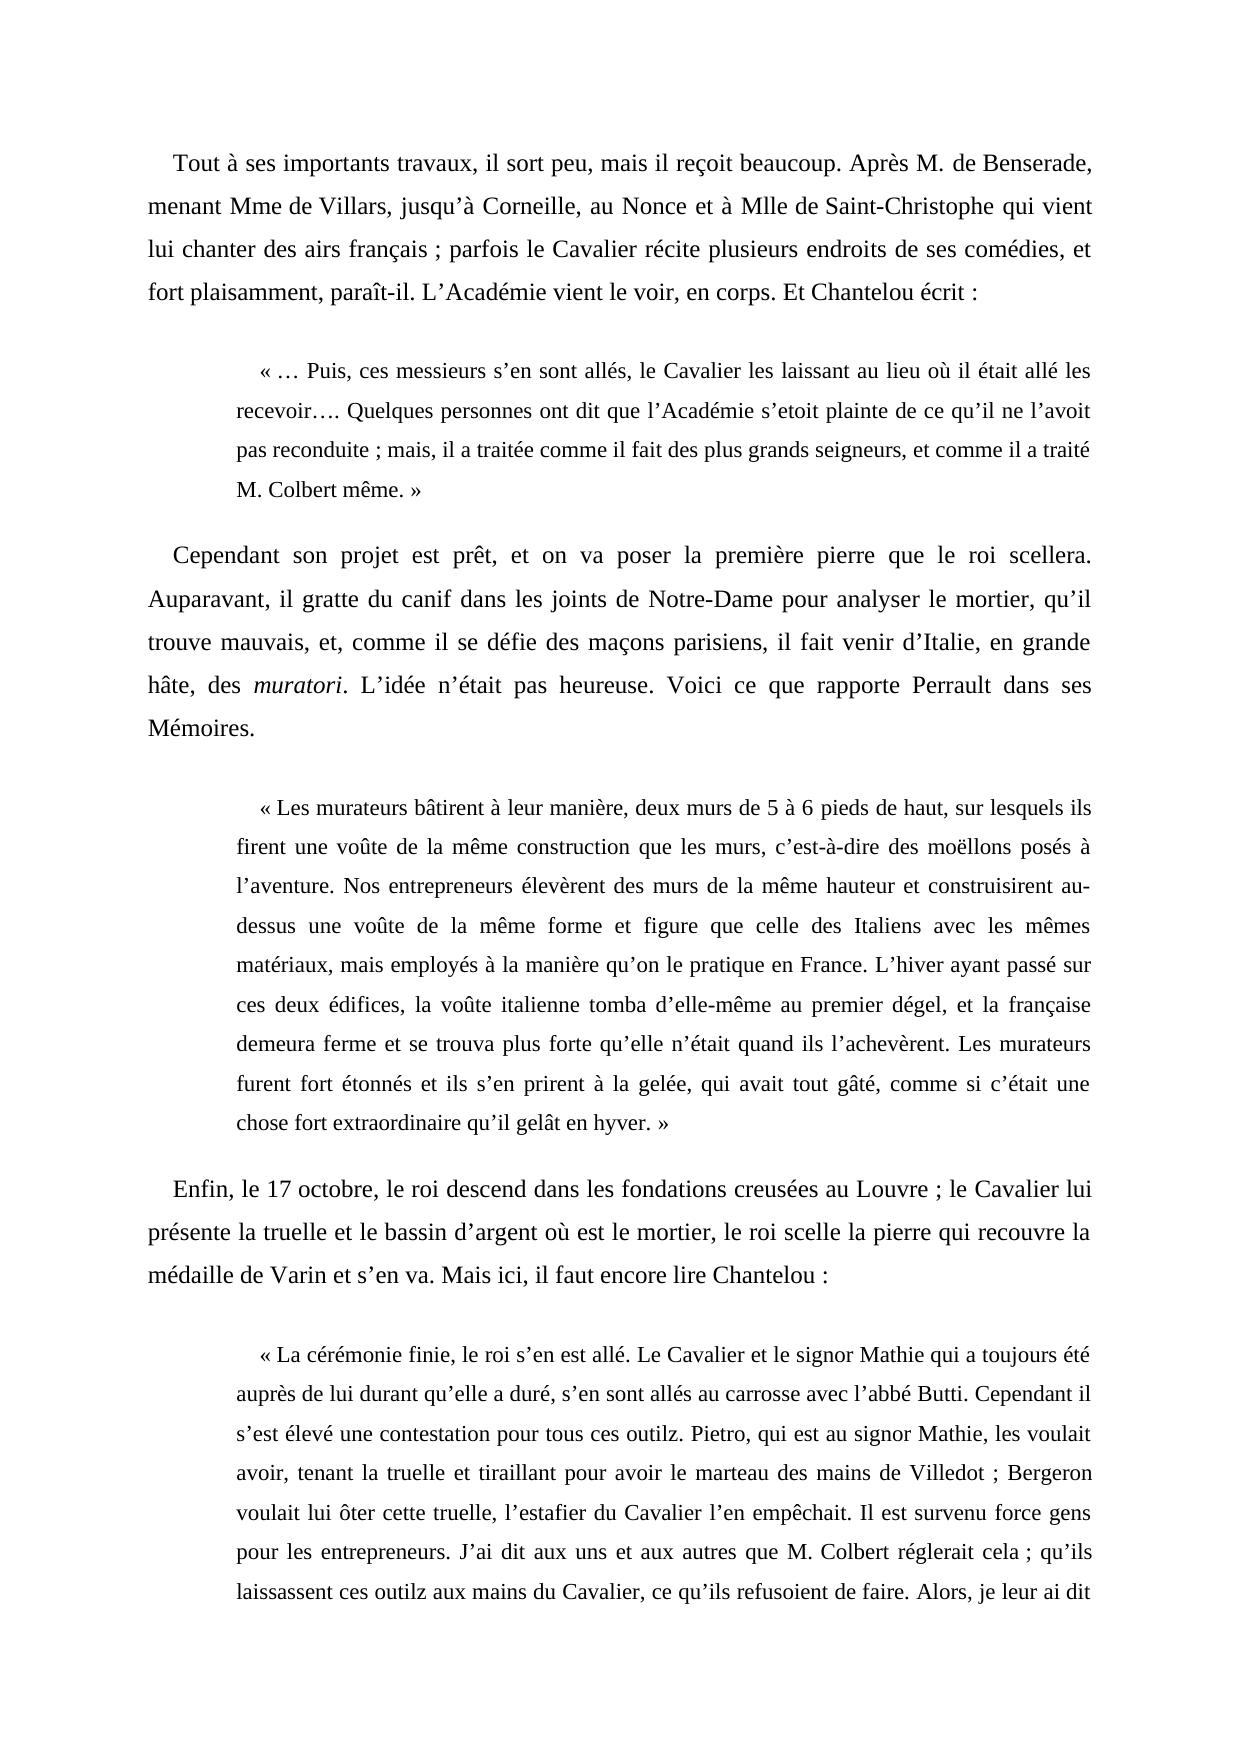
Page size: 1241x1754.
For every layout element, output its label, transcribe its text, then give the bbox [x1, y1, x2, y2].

text « La cérémonie finie, le roi s’en est allé. Le Cavalier et le signor Mathie qui a toujours été auprès de lui durant qu’elle a duré, s’en sont allés au carrosse avec l’abbé Butti. Cependant il s’est élevé une contestation pour tous ces outilz. Pietro, qui est au signor Mathie, les voulait avoir, tenant la truelle et tiraillant pour avoir le marteau des mains de Villedot ; Bergeron voulait lui ôter cette truelle, l’estafier du Cavalier l’en empêchait. Il est survenu force gens pour les entrepreneurs. J’ai dit aux uns et aux autres que M. Colbert réglerait cela ; qu’ils laissassent ces outilz aux mains du Cavalier, ce qu’ils refusoient de faire. Alors, je leur ai dit [236, 1341, 1093, 1604]
text Cependant son projet est prêt, et on va poser la première pierre que le roi scellera. Auparavant, il gratte du canif dans les joints de Notre-Dame pour analyser le mortier, qu’il trouve mauvais, et, comme il se défie des maçons parisiens, il fait venir d’Italie, en grande hâte, des muratori. L’idée n’était pas heureuse. Voici ce que rapporte Perrault dans ses Mémoires. [148, 541, 1093, 742]
text « Les murateurs bâtirent à leur manière, deux murs de 5 à 6 pieds de haut, sur lesquels ils firent une voûte de la même construction que les murs, c’est-à-dire des moëllons posés à l’aventure. Nos entrepreneurs élevèrent des murs de la même hauteur et construisirent au-dessus une voûte de la même forme et figure que celle des Italiens avec les mêmes matériaux, mais employés à la manière qu’on le pratique en France. L’hiver ayant passé sur ces deux édifices, la voûte italienne tomba d’elle-même au premier dégel, et la française demeura ferme et se trouva plus forte qu’elle n’était quand ils l’achevèrent. Les murateurs furent fort étonnés et ils s’en prirent à la gelée, qui avait tout gâté, comme si c’était une chose fort extraordinaire qu’il gelât en hyver. » [236, 794, 1093, 1136]
text Enfin, le 17 octobre, le roi descend dans les fondations creusées au Louvre ; le Cavalier lui présente la truelle et le bassin d’argent où est le mortier, le roi scelle la pierre qui recouvre la médaille de Varin et s’en va. Mais ici, il faut encore lire Chantelou : [148, 1174, 1093, 1289]
text « … Puis, ces messieurs s’en sont allés, le Cavalier les laissant au lieu où il était allé les recevoir…. Quelques personnes ont dit que l’Académie s’etoit plainte de ce qu’il ne l’avoit pas reconduite ; mais, il a traitée comme il fait des plus grands seigneurs, et comme il a traité M. Colbert même. » [236, 358, 1093, 502]
text Tout à ses importants travaux, il sort peu, mais il reçoit beaucoup. Après M. de Benserade, menant Mme de Villars, jusqu’à Corneille, au Nonce et à Mlle de Saint-Christophe qui vient lui chanter des airs français ; parfois le Cavalier récite plusieurs endroits de ses comédies, et fort plaisamment, paraît-il. L’Académie vient le voir, en corps. Et Chantelou écrit : [148, 148, 1093, 306]
